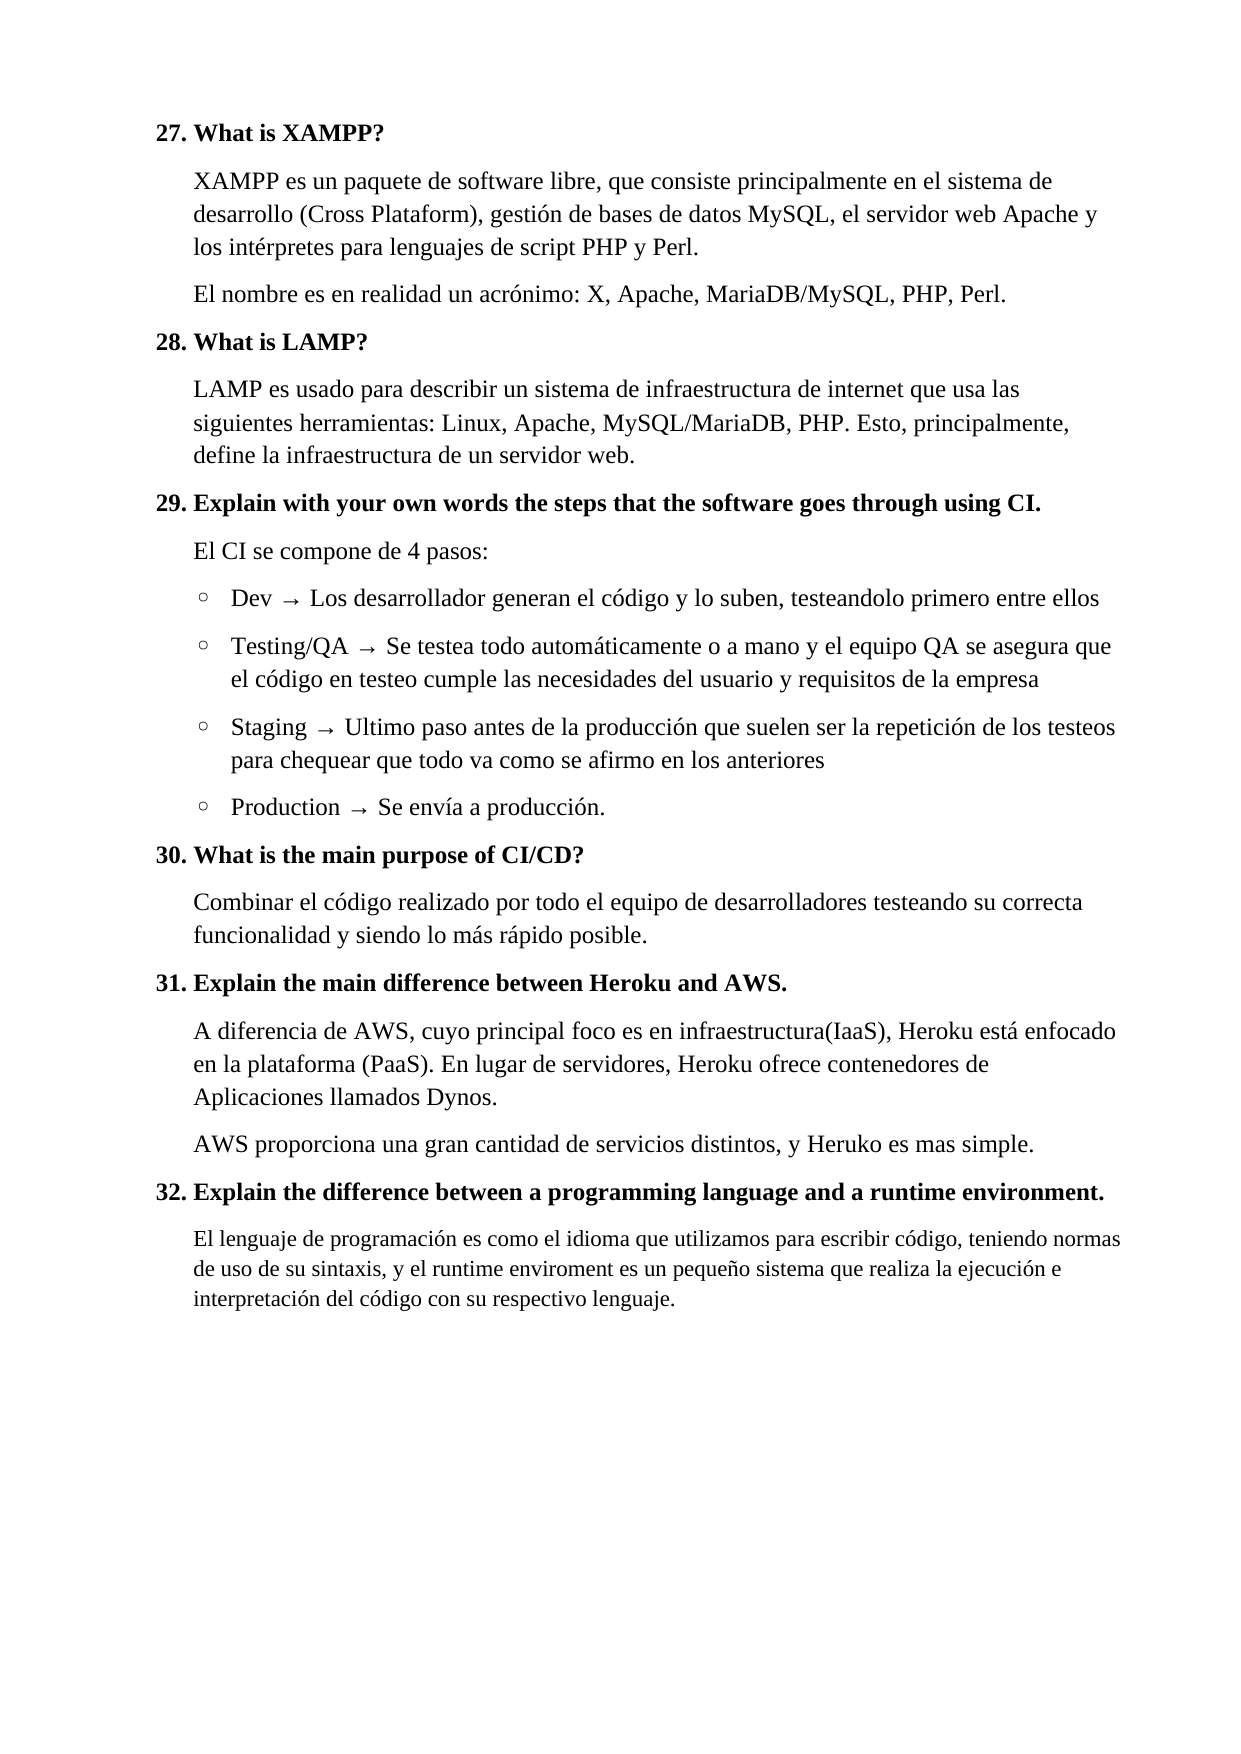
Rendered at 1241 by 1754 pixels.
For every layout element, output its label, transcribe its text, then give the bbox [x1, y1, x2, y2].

list A diferencia de AWS, cuyo principal foco es en infraestructura(IaaS), Heroku está enfocado en la plataforma (PaaS). En lugar de servidores, Heroku ofrece contenedores de Aplicaciones llamados Dynos. [156, 1016, 1122, 1111]
list Production → Se envía a producción. [193, 792, 1122, 821]
list What is LAMP? [156, 327, 1122, 356]
list El nombre es en realidad un acrónimo: X, Apache, MariaDB/MySQL, PHP, Perl. [156, 279, 1122, 308]
list El lenguaje de programación es como el idioma que utilizamos para escribir código, teniendo normas de uso de su sintaxis, y el runtime enviroment es un pequeño sistema que realiza la ejecución e interpretación del código con su respectivo lenguaje. [156, 1224, 1122, 1311]
list El CI se compone de 4 pasos: [156, 536, 1122, 564]
list Dev → Los desarrollador generan el código y lo suben, testeandolo primero entre ellos [193, 583, 1122, 612]
list Explain with your own words the steps that the software goes through using CI. [156, 488, 1122, 517]
list Explain the main difference between Heroku and AWS. [156, 968, 1122, 997]
list Staging → Ultimo paso antes de la producción que suelen ser la repetición de los testeos para chequear que todo va como se afirmo en los anteriores [193, 712, 1122, 773]
list XAMPP es un paquete de software libre, que consiste principalmente en el sistema de desarrollo (Cross Plataform), gestión de bases de datos MySQL, el servidor web Apache y los intérpretes para lenguajes de script PHP y Perl. [156, 166, 1122, 261]
list Explain the difference between a programming language and a runtime environment. [156, 1177, 1122, 1206]
list What is the main purpose of CI/CD? [156, 840, 1122, 869]
list What is XAMPP? [156, 118, 1122, 147]
list AWS proporciona una gran cantidad de servicios distintos, y Heruko es mas simple. [156, 1129, 1122, 1158]
list Combinar el código realizado por todo el equipo de desarrolladores testeando su correcta funcionalidad y siendo lo más rápido posible. [156, 887, 1122, 949]
list LAMP es usado para describir un sistema de infraestructura de internet que usa las siguientes herramientas: Linux, Apache, MySQL/MariaDB, PHP. Esto, principalmente, define la infraestructura de un servidor web. [156, 374, 1122, 469]
list Testing/QA → Se testea todo automáticamente o a mano y el equipo QA se asegura que el código en testeo cumple las necesidades del usuario y requisitos de la empresa [193, 631, 1122, 693]
